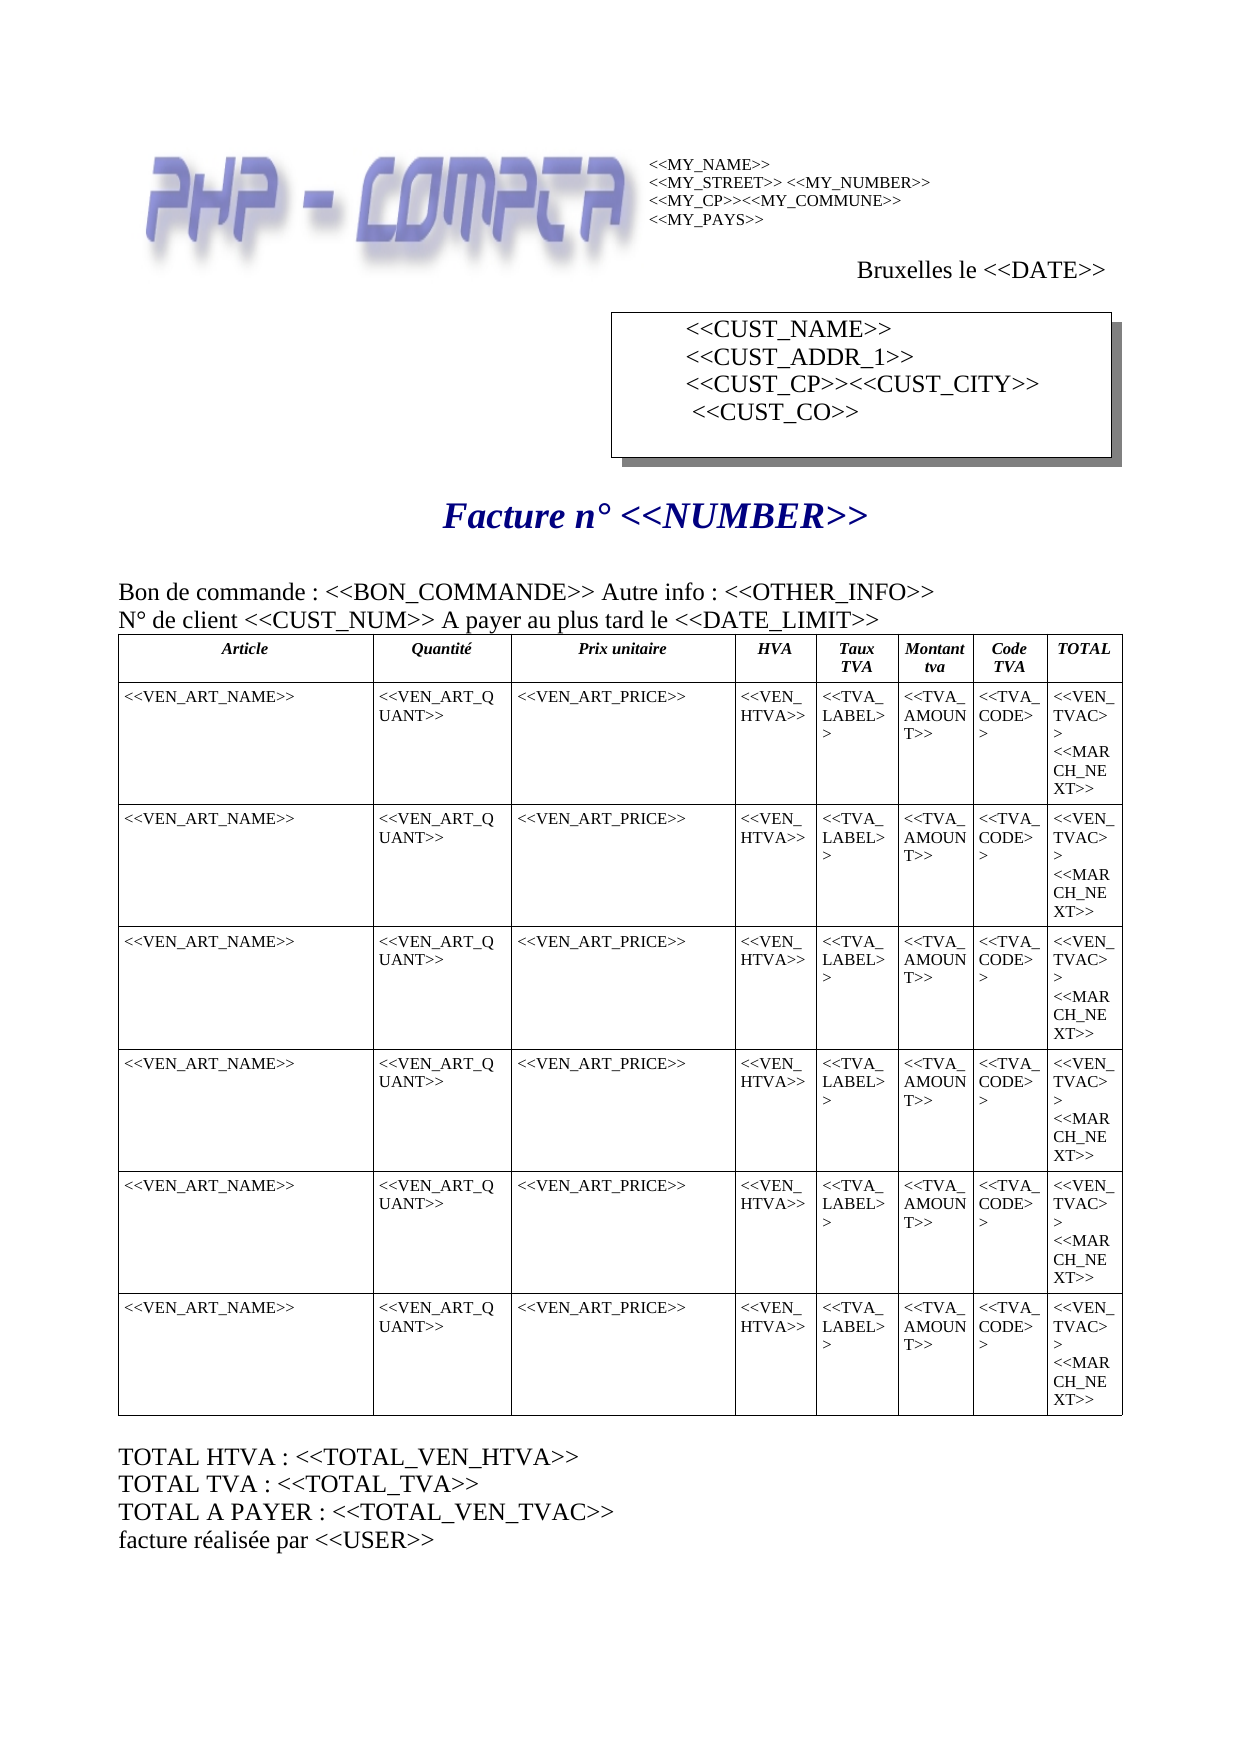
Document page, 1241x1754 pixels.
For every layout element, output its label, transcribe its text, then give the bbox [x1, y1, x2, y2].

text <<CUST_CP>><<CUST_CITY>> [612, 367, 1111, 395]
table_cell <<TVA_CODE>> [974, 1050, 1047, 1171]
text <<MY_PAYS>> [649, 210, 1122, 229]
table_cell <<TVA_LABEL>> [817, 1294, 898, 1415]
table_header Article [119, 635, 373, 682]
table_cell <<VEN_HTVA>> [736, 1172, 816, 1293]
table_cell <<TVA_AMOUNT>> [899, 1050, 973, 1171]
table_cell <<VEN_ART_NAME>> [119, 1172, 373, 1293]
table_cell <<VEN_TVAC>> <<MARCH_NEXT>> [1048, 1172, 1122, 1293]
text TOTAL TVA : <<TOTAL_TVA>> [118, 1471, 1122, 1498]
table_cell <<VEN_ART_NAME>> [119, 805, 373, 926]
table_cell <<TVA_CODE>> [974, 1172, 1047, 1293]
table_cell <<TVA_CODE>> [974, 1294, 1047, 1415]
table_cell <<VEN_HTVA>> [736, 805, 816, 926]
text <<CUST_CO>> [612, 395, 1111, 426]
table_cell <<VEN_HTVA>> [736, 927, 816, 1048]
table_cell <<VEN_ART_QUANT>> [374, 805, 511, 926]
table_cell <<VEN_TVAC>> <<MARCH_NEXT>> [1048, 683, 1122, 804]
table_cell <<VEN_HTVA>> [736, 1294, 816, 1415]
table_cell <<VEN_ART_PRICE>> [512, 805, 735, 926]
table_cell <<VEN_ART_PRICE>> [512, 683, 735, 804]
table_cell <<VEN_ART_NAME>> [119, 1294, 373, 1415]
table_cell <<VEN_TVAC>> <<MARCH_NEXT>> [1048, 1294, 1122, 1415]
text <<MY_STREET>> <<MY_NUMBER>> [649, 173, 1122, 192]
table_cell <<TVA_LABEL>> [817, 683, 898, 804]
table_cell <<TVA_AMOUNT>> [899, 805, 973, 926]
table_cell <<VEN_ART_NAME>> [119, 927, 373, 1048]
table_cell <<VEN_ART_QUANT>> [374, 1172, 511, 1293]
text TOTAL A PAYER : <<TOTAL_VEN_TVAC>> [118, 1498, 1122, 1526]
table_cell <<TVA_AMOUNT>> [899, 927, 973, 1048]
text Bruxelles le <<DATE>> [649, 256, 1122, 284]
table_cell <<TVA_AMOUNT>> [899, 1172, 973, 1293]
table_cell <<VEN_ART_QUANT>> [374, 683, 511, 804]
table_cell <<VEN_ART_QUANT>> [374, 1050, 511, 1171]
table_header TOTAL [1048, 635, 1122, 682]
table_cell <<TVA_CODE>> [974, 927, 1047, 1048]
text <<CUST_ADDR_1>> [612, 339, 1111, 367]
text N° de client <<CUST_NUM>> A payer au plus tard le <<DATE_LIMIT>> [118, 606, 1122, 633]
table_cell <<TVA_CODE>> [974, 683, 1047, 804]
table_cell <<VEN_TVAC>> <<MARCH_NEXT>> [1048, 805, 1122, 926]
table_cell <<VEN_ART_QUANT>> [374, 1294, 511, 1415]
table_header Prix unitaire [512, 635, 735, 682]
table_cell <<TVA_AMOUNT>> [899, 683, 973, 804]
text TOTAL HTVA : <<TOTAL_VEN_HTVA>> [118, 1443, 1122, 1471]
text facture réalisée par <<USER>> [118, 1526, 1122, 1554]
table_cell <<VEN_ART_NAME>> [119, 1050, 373, 1171]
table_cell <<TVA_CODE>> [974, 805, 1047, 926]
table_cell <<VEN_ART_PRICE>> [512, 1172, 735, 1293]
table_cell <<TVA_LABEL>> [817, 805, 898, 926]
table_cell <<TVA_LABEL>> [817, 1172, 898, 1293]
table_cell <<VEN_ART_PRICE>> [512, 927, 735, 1048]
table_header Quantité [374, 635, 511, 682]
table_cell <<TVA_LABEL>> [817, 1050, 898, 1171]
table_cell <<VEN_HTVA>> [736, 683, 816, 804]
table_cell <<VEN_HTVA>> [736, 1050, 816, 1171]
text <<MY_NAME>> [649, 155, 1122, 173]
table_cell <<VEN_ART_PRICE>> [512, 1294, 735, 1415]
text Facture n° <<NUMBER>> [118, 495, 1122, 536]
picture [114, 118, 649, 291]
table_cell <<VEN_ART_PRICE>> [512, 1050, 735, 1171]
table_header Taux TVA [817, 635, 898, 682]
text <<CUST_NAME>> [612, 313, 1111, 339]
table_cell <<VEN_TVAC>> <<MARCH_NEXT>> [1048, 927, 1122, 1048]
table_cell <<TVA_LABEL>> [817, 927, 898, 1048]
table_cell <<VEN_ART_QUANT>> [374, 927, 511, 1048]
table_cell <<VEN_TVAC>> <<MARCH_NEXT>> [1048, 1050, 1122, 1171]
text <<MY_CP>><<MY_COMMUNE>> [649, 192, 1122, 210]
table_cell <<TVA_AMOUNT>> [899, 1294, 973, 1415]
table_header Code TVA [974, 635, 1047, 682]
table_header Montant tva [899, 635, 973, 682]
table_cell <<VEN_ART_NAME>> [119, 683, 373, 804]
text Bon de commande : <<BON_COMMANDE>> Autre info : <<OTHER_INFO>> [118, 578, 1122, 606]
table_header HVA [736, 635, 816, 682]
